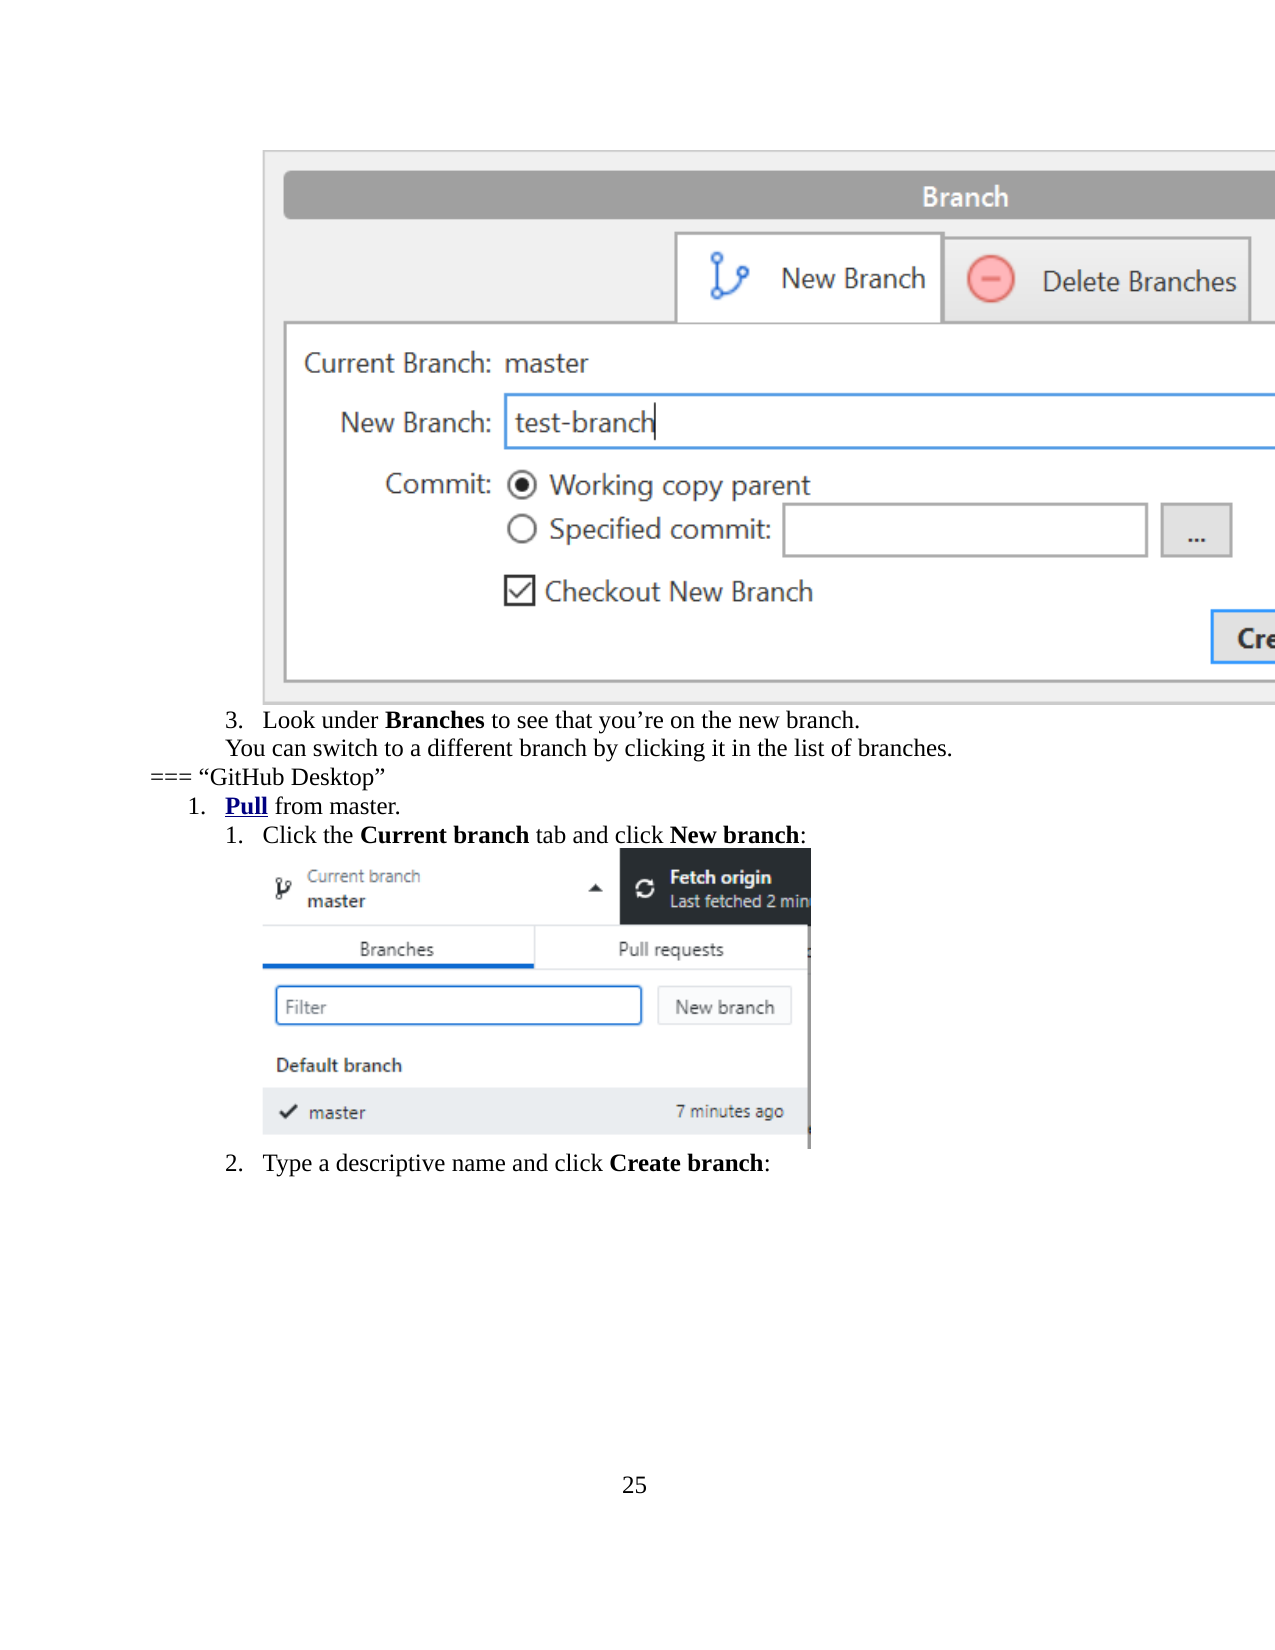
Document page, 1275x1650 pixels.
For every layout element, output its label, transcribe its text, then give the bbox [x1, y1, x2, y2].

picture [262, 150, 1275, 705]
list Pull from master. [187, 791, 1125, 820]
picture [262, 848, 811, 1149]
text === “GitHub Desktop” [150, 762, 1125, 791]
list You can switch to a different branch by clicking it in the list of branches. [187, 733, 1125, 762]
list Type a descriptive name and click Create branch: [225, 1148, 1125, 1177]
list [225, 150, 262, 705]
list Look under Branches to see that you’re on the new branch. [225, 705, 1125, 733]
list Click the Current branch tab and click New branch: [225, 820, 1125, 1148]
